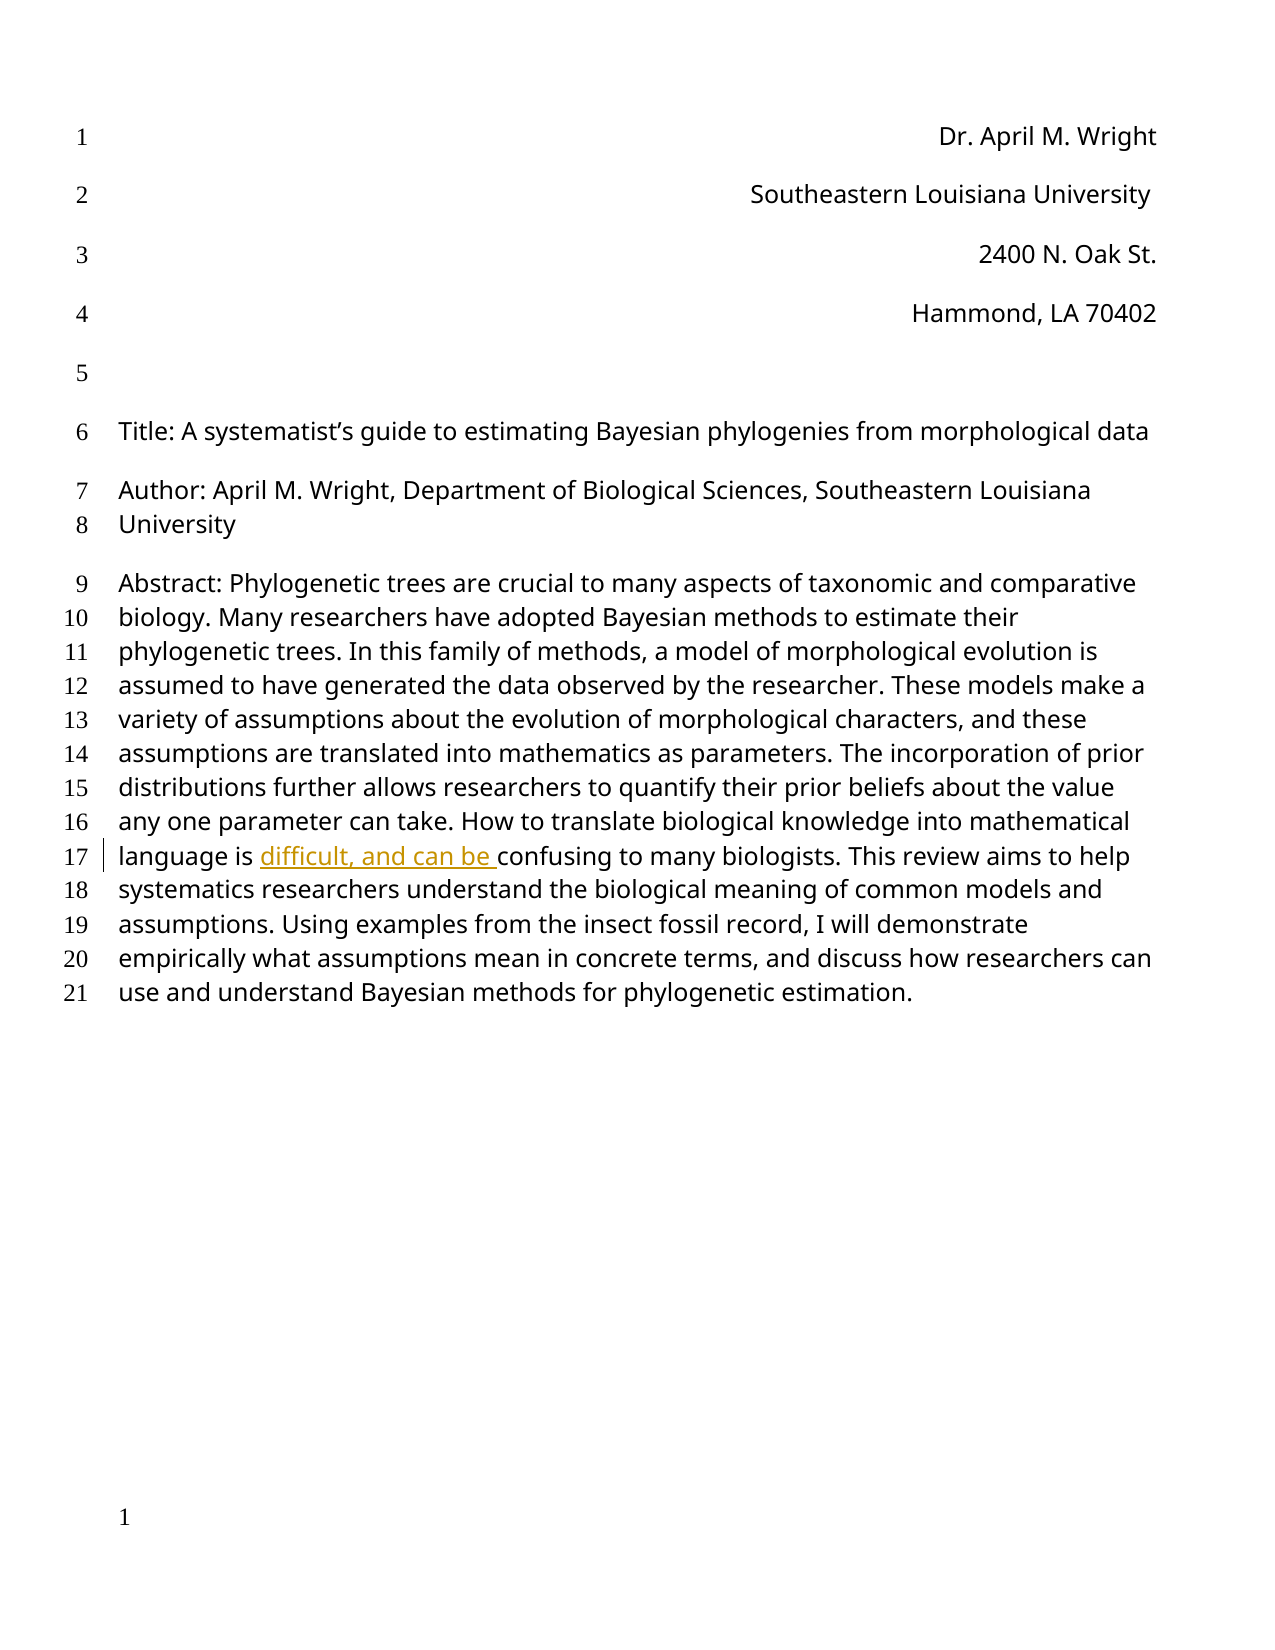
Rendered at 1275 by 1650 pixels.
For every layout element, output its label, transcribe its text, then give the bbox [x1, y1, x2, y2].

text Abstract: Phylogenetic trees are crucial to many aspects of taxonomic and comparative biology. Many researchers have adopted Bayesian methods to estimate their phylogenetic trees. In this family of methods, a model of morphological evolution is assumed to have generated the data observed by the researcher. These models make a variety of assumptions about the evolution of morphological characters, and these assumptions are translated into mathematics as parameters. The incorporation of prior distributions further allows researchers to quantify their prior beliefs about the value any one parameter can take. How to translate biological knowledge into mathematical language is difficult, and can be confusing to many biologists. This review aims to help systematics researchers understand the biological meaning of common models and assumptions. Using examples from the insect fossil record, I will demonstrate empirically what assumptions mean in concrete terms, and discuss how researchers can use and understand Bayesian methods for phylogenetic estimation. [118, 566, 1157, 1008]
text Author: April M. Wright, Department of Biological Sciences, Southeastern Louisiana University [118, 472, 1157, 541]
text Dr. April M. Wright [118, 118, 1157, 152]
text Hammond, LA 70402 [118, 295, 1157, 329]
text 2400 N. Oak St. [118, 236, 1157, 270]
text Title: A systematist’s guide to estimating Bayesian phylogenies from morphological data [118, 413, 1157, 447]
text Southeastern Louisiana University [118, 177, 1157, 211]
